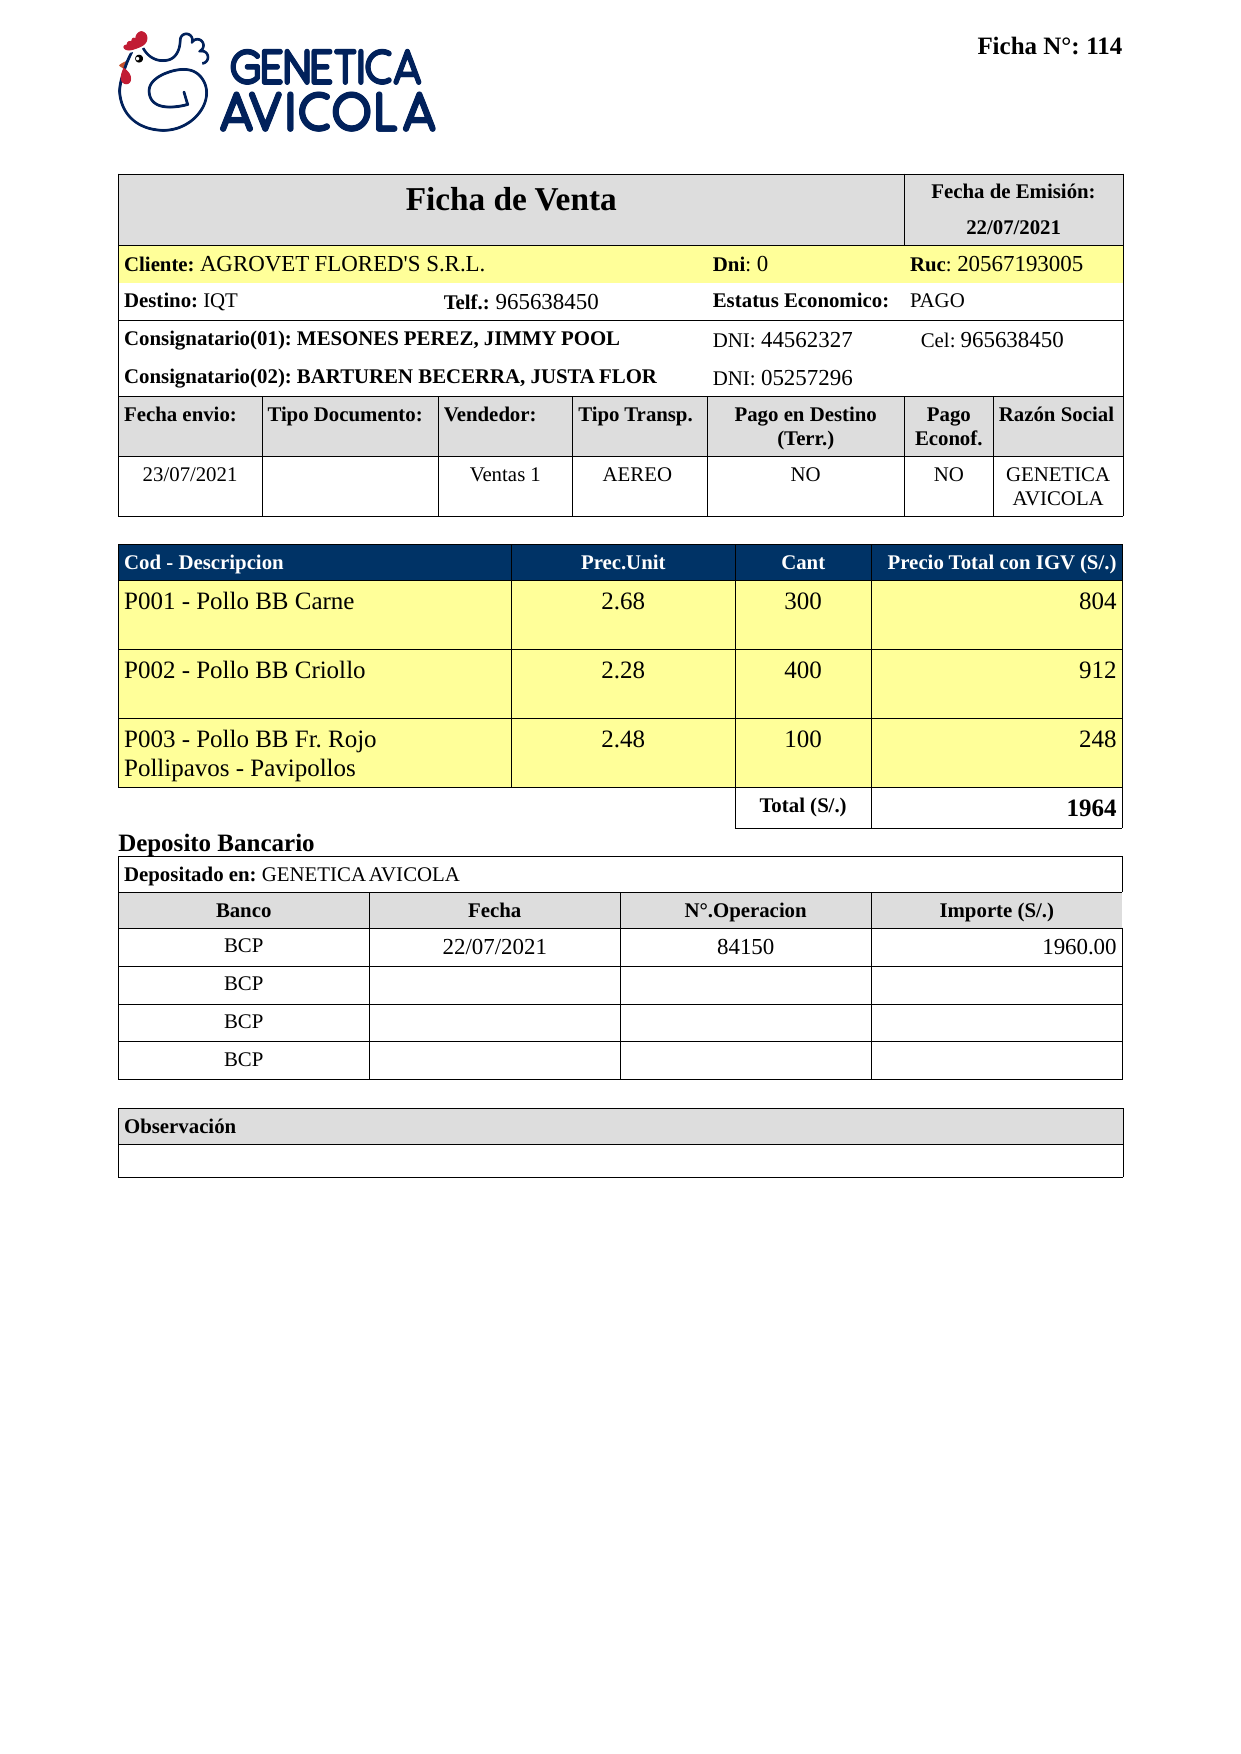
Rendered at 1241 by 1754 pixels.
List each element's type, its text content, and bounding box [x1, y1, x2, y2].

table_cell Estatus Economico: [707, 283, 904, 320]
table_cell 100 [736, 719, 871, 787]
table_cell Banco [119, 893, 369, 928]
table_cell 84150 [621, 929, 871, 966]
table_cell Vendedor: [439, 397, 572, 456]
table_header Depositado en: GENETICA AVICOLA [119, 857, 1122, 892]
table_cell Total (S/.) [736, 788, 871, 827]
table_cell Destino: IQT [119, 283, 438, 320]
table_cell 22/07/2021 [370, 929, 620, 966]
table_cell [621, 1042, 871, 1079]
table_cell PAGO [904, 283, 1123, 320]
table_cell 300 [736, 581, 871, 649]
table_cell Dni: 0 [707, 246, 904, 283]
table_cell 1964 [872, 788, 1122, 827]
table_cell P001 - Pollo BB Carne [119, 581, 511, 649]
picture [118, 31, 436, 132]
table_cell AEREO [573, 457, 707, 516]
table_header Cant [736, 545, 871, 580]
table_cell 248 [872, 719, 1122, 787]
table_cell Pago Econof. [905, 397, 993, 456]
table_cell Ruc: 20567193005 [904, 246, 1123, 283]
table_cell [119, 1145, 1123, 1177]
table_cell [872, 967, 1122, 1003]
table_cell Importe (S/.) [872, 893, 1122, 928]
table_cell 912 [872, 650, 1122, 718]
table_cell [872, 1042, 1122, 1079]
table_cell [370, 1042, 620, 1079]
table_cell Pago en Destino (Terr.) [708, 397, 904, 456]
table_cell NO [905, 457, 993, 516]
table_cell P003 - Pollo BB Fr. Rojo Pollipavos - Pavipollos [119, 719, 511, 787]
table_cell [621, 967, 871, 1003]
table_cell 804 [872, 581, 1122, 649]
table_cell BCP [119, 967, 369, 1003]
table_header Fecha de Emisión: [905, 175, 1123, 209]
table_cell Consignatario(01): MESONES PEREZ, JIMMY POOL [119, 321, 707, 358]
table_cell DNI: 44562327 [707, 321, 915, 358]
table_cell [263, 457, 438, 516]
table_cell Fecha envio: [119, 397, 262, 456]
table_cell Fecha [370, 893, 620, 928]
table_cell Cliente: AGROVET FLORED'S S.R.L. [119, 246, 707, 283]
table_header Observación [119, 1109, 1123, 1144]
table_cell 1960.00 [872, 929, 1122, 966]
table_cell Ventas 1 [439, 457, 572, 516]
table_cell Consignatario(02): BARTUREN BECERRA, JUSTA FLOR [119, 358, 707, 396]
table_cell Razón Social [994, 397, 1123, 456]
table_cell [621, 1005, 871, 1041]
table_cell NO [708, 457, 904, 516]
table_header Ficha de Venta [119, 175, 904, 245]
table_cell [370, 1005, 620, 1041]
table_cell Cel: 965638450 [915, 321, 1123, 358]
text Deposito Bancario [118, 828, 1122, 856]
table_cell 2.48 [512, 719, 735, 787]
table_header Precio Total con IGV (S/.) [872, 545, 1122, 580]
table_cell Telf.: 965638450 [438, 283, 707, 320]
table_cell P002 - Pollo BB Criollo [119, 650, 511, 718]
table_cell BCP [119, 1005, 369, 1041]
table_cell Tipo Transp. [573, 397, 707, 456]
table_cell DNI: 05257296 [707, 358, 1123, 396]
table_cell [872, 1005, 1122, 1041]
table_cell 2.28 [512, 650, 735, 718]
table_cell BCP [119, 1042, 369, 1079]
table_cell 400 [736, 650, 871, 718]
table_cell BCP [119, 929, 369, 966]
table_cell 23/07/2021 [119, 457, 262, 516]
table_cell 22/07/2021 [905, 209, 1123, 245]
table_cell N°.Operacion [621, 893, 871, 928]
table_cell [511, 788, 735, 827]
table_cell GENETICA AVICOLA [994, 457, 1123, 516]
table_cell Tipo Documento: [263, 397, 438, 456]
table_cell 2.68 [512, 581, 735, 649]
table_cell [118, 788, 511, 827]
table_header Prec.Unit [512, 545, 735, 580]
table_header Cod - Descripcion [119, 545, 511, 580]
table_cell [370, 967, 620, 1003]
